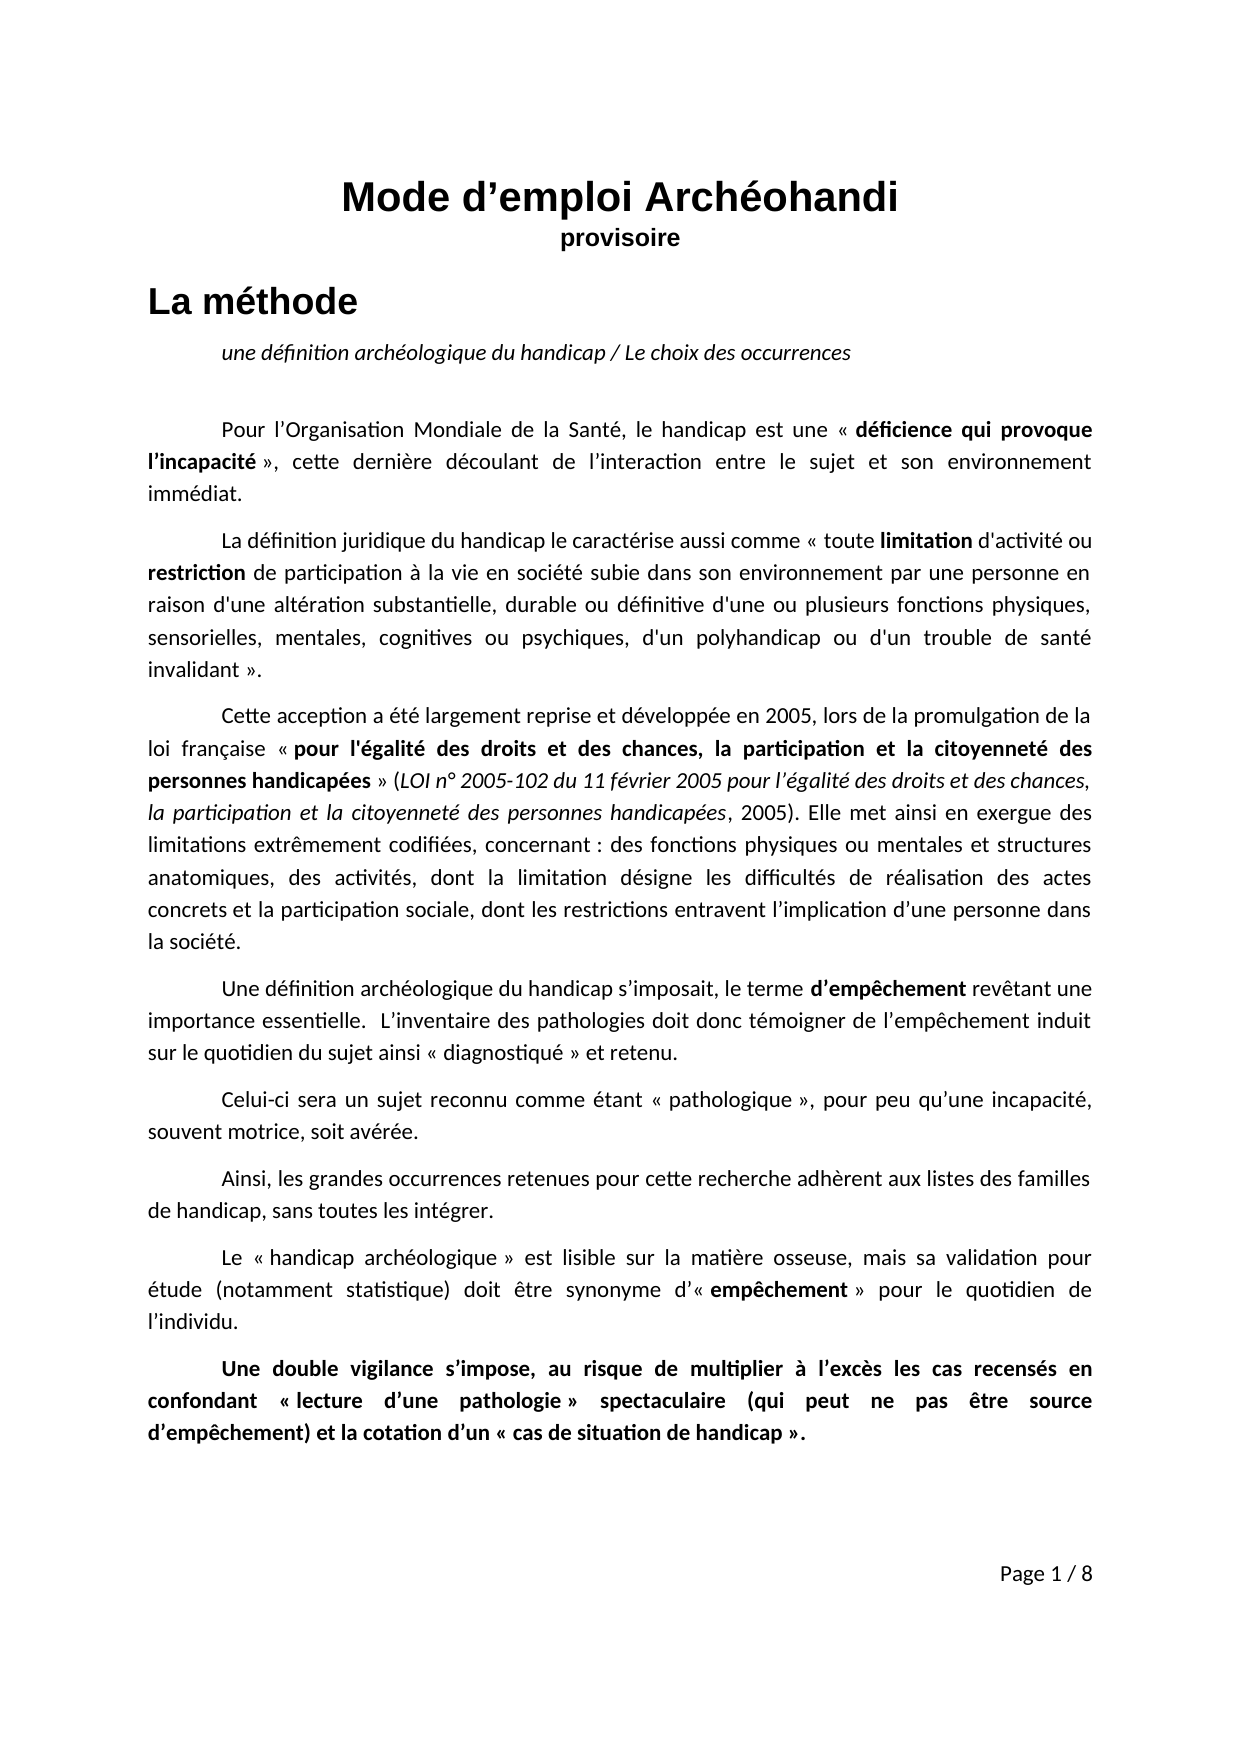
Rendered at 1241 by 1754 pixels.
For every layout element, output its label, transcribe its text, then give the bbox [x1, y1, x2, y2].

text une définition archéologique du handicap / Le choix des occurrences [148, 338, 1093, 366]
text Une double vigilance s’impose, au risque de multiplier à l’excès les cas recensés en confondant « lecture d’une pathologie » spectaculaire (qui peut ne pas être source d’empêchement) et la cotation d’un « cas de situation de handicap ». [148, 1354, 1093, 1446]
text Ainsi, les grandes occurrences retenues pour cette recherche adhèrent aux listes des familles de handicap, sans toutes les intégrer. [148, 1164, 1093, 1224]
text Une définition archéologique du handicap s’imposait, le terme d’empêchement revêtant une importance essentielle. L’inventaire des pathologies doit donc témoigner de l’empêchement induit sur le quotidien du sujet ainsi « diagnostiqué » et retenu. [148, 974, 1093, 1066]
text Cette acception a été largement reprise et développée en 2005, lors de la promulgation de la loi française « pour l'égalité des droits et des chances, la participation et la citoyenneté des personnes handicapées » (LOI n° 2005-102 du 11 février 2005 pour l’égalité des droits et des chances, la participation et la citoyenneté des personnes handicapées, 2005). Elle met ainsi en exergue des limitations extrêmement codifiées, concernant : des fonctions physiques ou mentales et structures anatomiques, des activités, dont la limitation désigne les difficultés de réalisation des actes concrets et la participation sociale, dont les restrictions entravent l’implication d’une personne dans la société. [148, 702, 1093, 955]
text Le « handicap archéologique » est lisible sur la matière osseuse, mais sa validation pour étude (notamment statistique) doit être synonyme d’« empêchement » pour le quotidien de l’individu. [148, 1243, 1093, 1335]
text Pour l’Organisation Mondiale de la Santé, le handicap est une « déficience qui provoque l’incapacité », cette dernière découlant de l’interaction entre le sujet et son environnement immédiat. [148, 415, 1093, 507]
text La définition juridique du handicap le caractérise aussi comme « toute limitation d'activité ou restriction de participation à la vie en société subie dans son environnement par une personne en raison d'une altération substantielle, durable ou définitive d'une ou plusieurs fonctions physiques, sensorielles, mentales, cognitives ou psychiques, d'un polyhandicap ou d'un trouble de santé invalidant ». [148, 526, 1093, 683]
text Celui-ci sera un sujet reconnu comme étant « pathologique », pour peu qu’une incapacité, souvent motrice, soit avérée. [148, 1085, 1093, 1145]
subtitle La méthode [148, 279, 1093, 322]
title Mode d’emploi Archéohandi provisoire [148, 173, 1093, 252]
